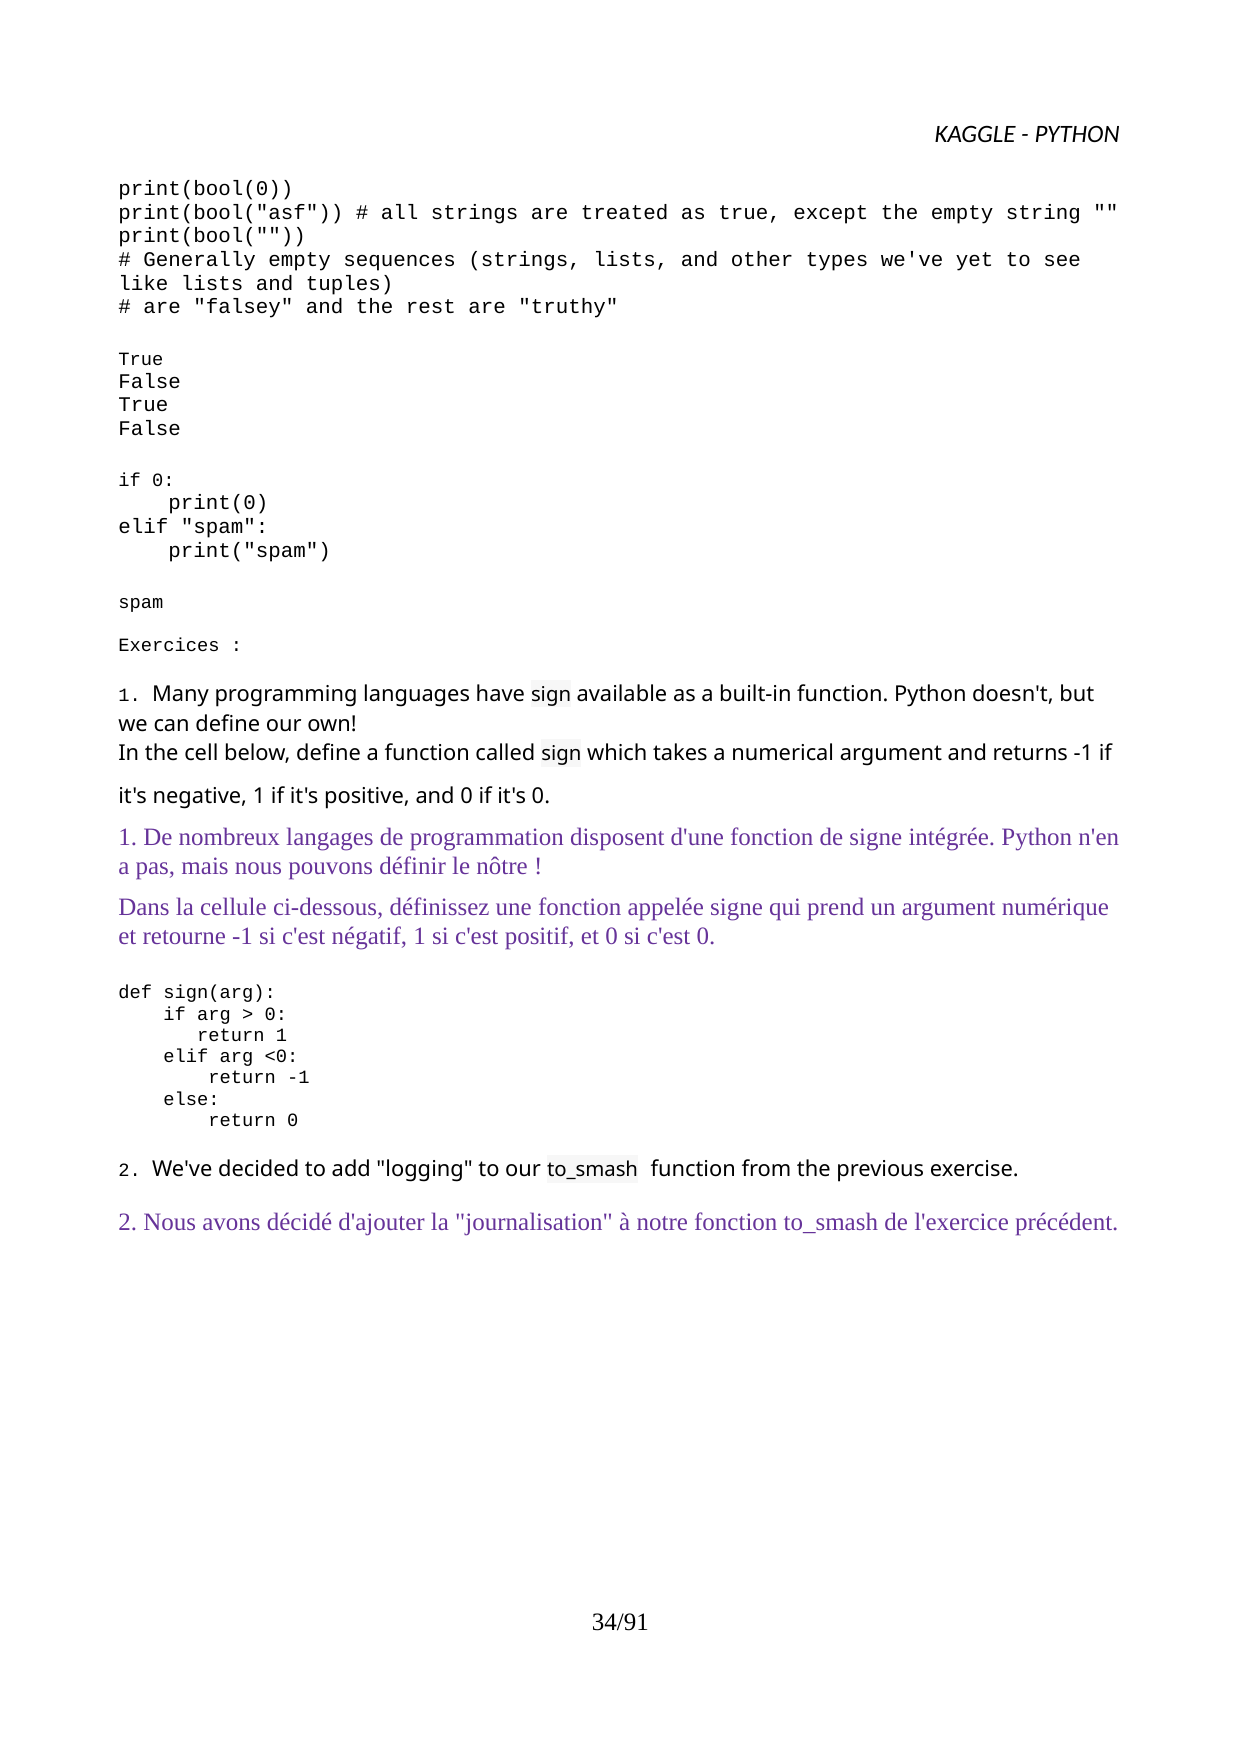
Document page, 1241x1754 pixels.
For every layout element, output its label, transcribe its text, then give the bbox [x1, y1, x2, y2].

text # are "falsey" and the rest are "truthy" [118, 296, 1122, 320]
text 2. We've decided to add "logging" to our to_smash function from the previous exercise. [118, 1153, 1122, 1183]
text 2. Nous avons décidé d'ajouter la "journalisation" à notre fonction to_smash de l'exercice précédent. [118, 1207, 1122, 1235]
text return 0 [118, 1111, 1122, 1132]
text if arg > 0: [118, 1004, 1122, 1026]
text elif arg <0: [118, 1047, 1122, 1068]
text print(bool(0)) [118, 178, 1122, 202]
text Exercices : [118, 635, 1122, 657]
text def sign(arg): [118, 983, 1122, 1004]
text print("spam") [118, 540, 1122, 563]
text True [118, 394, 1122, 418]
text Dans la cellule ci-dessous, définissez une fonction appelée signe qui prend un argument numérique et retourne -1 si c'est négatif, 1 si c'est positif, et 0 si c'est 0. [118, 892, 1122, 949]
text spam [118, 593, 1122, 614]
text True [118, 349, 1122, 371]
text else: [118, 1089, 1122, 1111]
text elif "spam": [118, 516, 1122, 540]
text False [118, 371, 1122, 394]
text if 0: [118, 471, 1122, 492]
text print(0) [118, 492, 1122, 516]
text 1. Many programming languages have sign available as a built-in function. Python doesn't, but we can define our own! [118, 678, 1122, 737]
text return 1 [118, 1026, 1122, 1047]
text print(bool("asf")) # all strings are treated as true, except the empty string "" [118, 202, 1122, 225]
text print(bool("")) [118, 225, 1122, 249]
text False [118, 418, 1122, 442]
text 1. De nombreux langages de programmation disposent d'une fonction de signe intégrée. Python n'en a pas, mais nous pouvons définir le nôtre ! [118, 822, 1122, 879]
text return -1 [118, 1068, 1122, 1089]
text In the cell below, define a function called sign which takes a numerical argument and returns -1 if it's negative, 1 if it's positive, and 0 if it's 0. [118, 737, 1122, 809]
text # Generally empty sequences (strings, lists, and other types we've yet to see like lists and tuples) [118, 249, 1122, 296]
